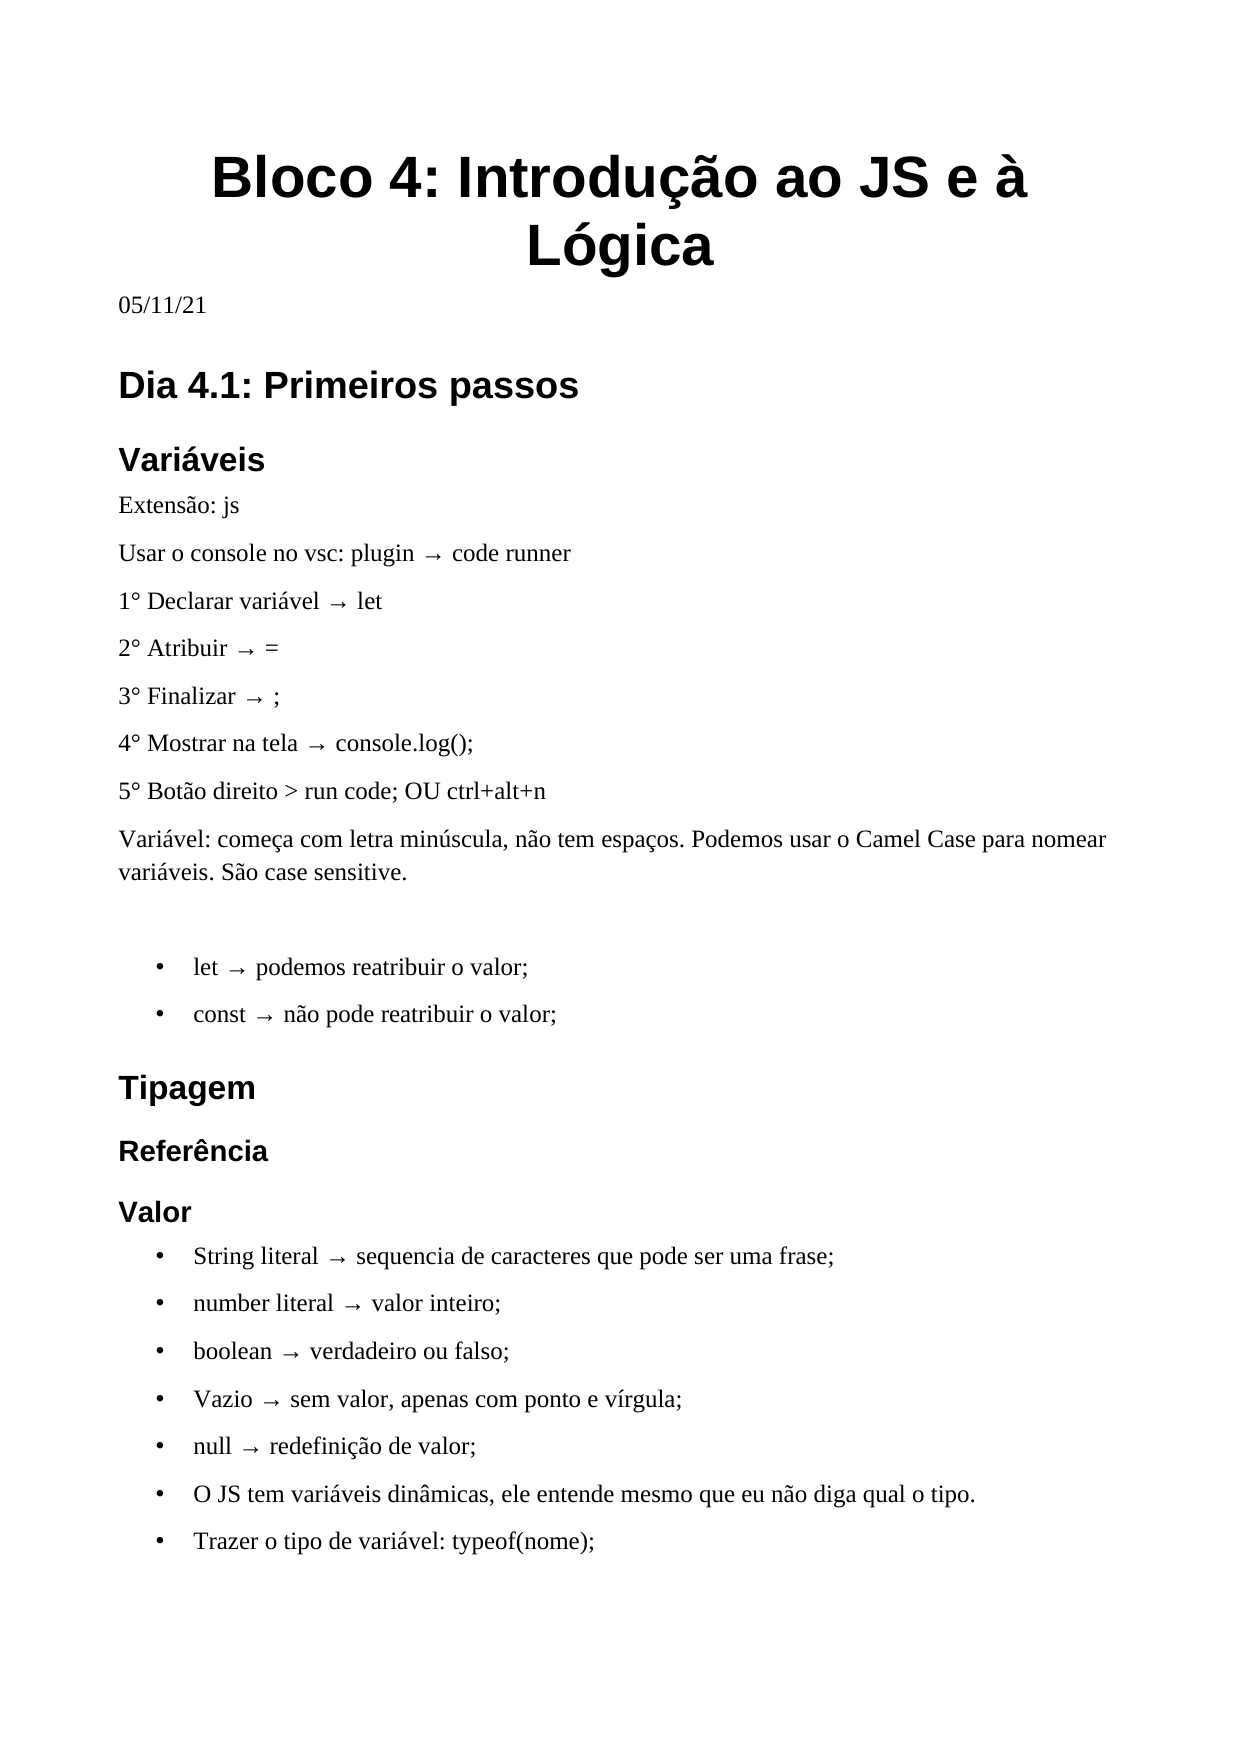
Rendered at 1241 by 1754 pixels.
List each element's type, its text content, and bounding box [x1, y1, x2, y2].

list null → redefinição de valor; [156, 1431, 1122, 1460]
list Vazio → sem valor, apenas com ponto e vírgula; [156, 1384, 1122, 1412]
subtitle Variáveis [118, 439, 1122, 478]
subtitle Valor [118, 1194, 1122, 1228]
text 3° Finalizar → ; [118, 681, 1122, 710]
text 4° Mostrar na tela → console.log(); [118, 728, 1122, 757]
list boolean → verdadeiro ou falso; [156, 1336, 1122, 1365]
text 1° Declarar variável → let [118, 586, 1122, 614]
list const → não pode reatribuir o valor; [156, 999, 1122, 1028]
subtitle Referência [118, 1134, 1122, 1167]
list String literal → sequencia de caracteres que pode ser uma frase; [156, 1241, 1122, 1269]
text Variável: começa com letra minúscula, não tem espaços. Podemos usar o Camel Case para nomear variáveis. São case sensitive. [118, 824, 1122, 886]
text 05/11/21 [118, 290, 1122, 318]
list let → podemos reatribuir o valor; [156, 952, 1122, 981]
subtitle Tipagem [118, 1068, 1122, 1107]
list number literal → valor inteiro; [156, 1288, 1122, 1317]
text Extensão: js [118, 491, 1122, 519]
text Usar o console no vsc: plugin → code runner [118, 538, 1122, 567]
list O JS tem variáveis dinâmicas, ele entende mesmo que eu não diga qual o tipo. [156, 1479, 1122, 1508]
list Trazer o tipo de variável: typeof(nome); [156, 1526, 1122, 1555]
subtitle Dia 4.1: Primeiros passos [118, 362, 1122, 406]
text 2° Atribuir → = [118, 633, 1122, 662]
title Bloco 4: Introdução ao JS e à Lógica [118, 143, 1122, 277]
text 5° Botão direito > run code; OU ctrl+alt+n [118, 776, 1122, 805]
